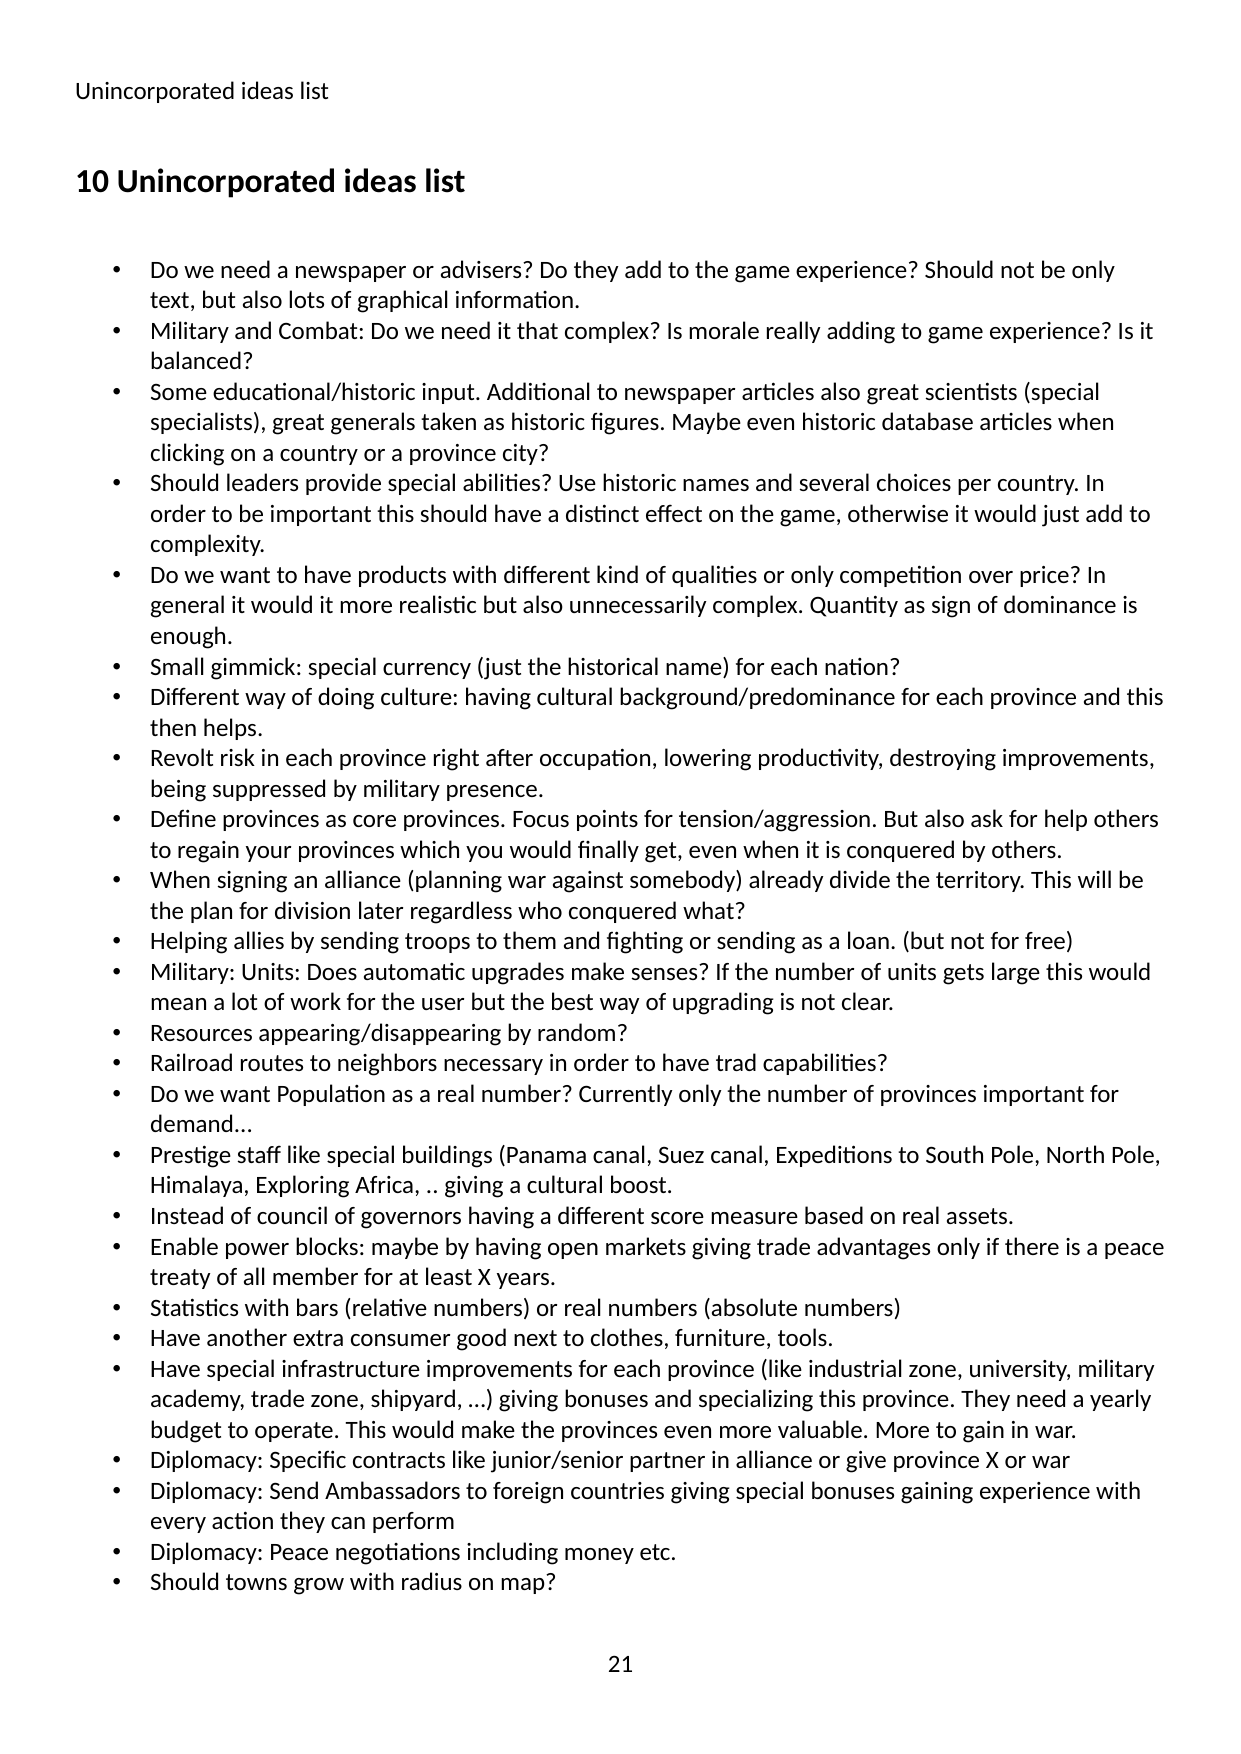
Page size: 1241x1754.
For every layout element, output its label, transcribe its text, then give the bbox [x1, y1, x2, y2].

list Diplomacy: Peace negotiations including money etc. [112, 1536, 1166, 1566]
list Military and Combat: Do we need it that complex? Is morale really adding to game experience? Is it balanced? [112, 315, 1166, 376]
list Military: Units: Does automatic upgrades make senses? If the number of units gets large this would mean a lot of work for the user but the best way of upgrading is not clear. [112, 956, 1166, 1017]
list Some educational/historic input. Additional to newspaper articles also great scientists (special specialists), great generals taken as historic figures. Maybe even historic database articles when clicking on a country or a province city? [112, 376, 1166, 468]
list Define provinces as core provinces. Focus points for tension/aggression. But also ask for help others to regain your provinces which you would finally get, even when it is conquered by others. [112, 803, 1166, 864]
list Resources appearing/disappearing by random? [112, 1017, 1166, 1047]
list Diplomacy: Send Ambassadors to foreign countries giving special bonuses gaining experience with every action they can perform [112, 1475, 1166, 1536]
list Do we want to have products with different kind of qualities or only competition over price? In general it would it more realistic but also unnecessarily complex. Quantity as sign of dominance is enough. [112, 559, 1166, 651]
list Should towns grow with radius on map? [112, 1566, 1166, 1597]
list Statistics with bars (relative numbers) or real numbers (absolute numbers) [112, 1292, 1166, 1322]
list Do we want Population as a real number? Currently only the number of provinces important for demand... [112, 1078, 1166, 1139]
list Diplomacy: Specific contracts like junior/senior partner in alliance or give province X or war [112, 1444, 1166, 1475]
list Small gimmick: special currency (just the historical name) for each nation? [112, 651, 1166, 681]
list Do we need a newspaper or advisers? Do they add to the game experience? Should not be only text, but also lots of graphical information. [112, 254, 1166, 315]
subtitle Unincorporated ideas list [75, 160, 1166, 201]
list Have special infrastructure improvements for each province (like industrial zone, university, military academy, trade zone, shipyard, …) giving bonuses and specializing this province. They need a yearly budget to operate. This would make the provinces even more valuable. More to gain in war. [112, 1353, 1166, 1444]
list When signing an alliance (planning war against somebody) already divide the territory. This will be the plan for division later regardless who conquered what? [112, 864, 1166, 925]
list Have another extra consumer good next to clothes, furniture, tools. [112, 1322, 1166, 1353]
list Helping allies by sending troops to them and fighting or sending as a loan. (but not for free) [112, 925, 1166, 956]
list Different way of doing culture: having cultural background/predominance for each province and this then helps. [112, 681, 1166, 742]
list Should leaders provide special abilities? Use historic names and several choices per country. In order to be important this should have a distinct effect on the game, otherwise it would just add to complexity. [112, 468, 1166, 559]
list Prestige staff like special buildings (Panama canal, Suez canal, Expeditions to South Pole, North Pole, Himalaya, Exploring Africa, .. giving a cultural boost. [112, 1139, 1166, 1200]
list Railroad routes to neighbors necessary in order to have trad capabilities? [112, 1047, 1166, 1078]
list Revolt risk in each province right after occupation, lowering productivity, destroying improvements, being suppressed by military presence. [112, 742, 1166, 803]
list Enable power blocks: maybe by having open markets giving trade advantages only if there is a peace treaty of all member for at least X years. [112, 1231, 1166, 1292]
list Instead of council of governors having a different score measure based on real assets. [112, 1200, 1166, 1231]
